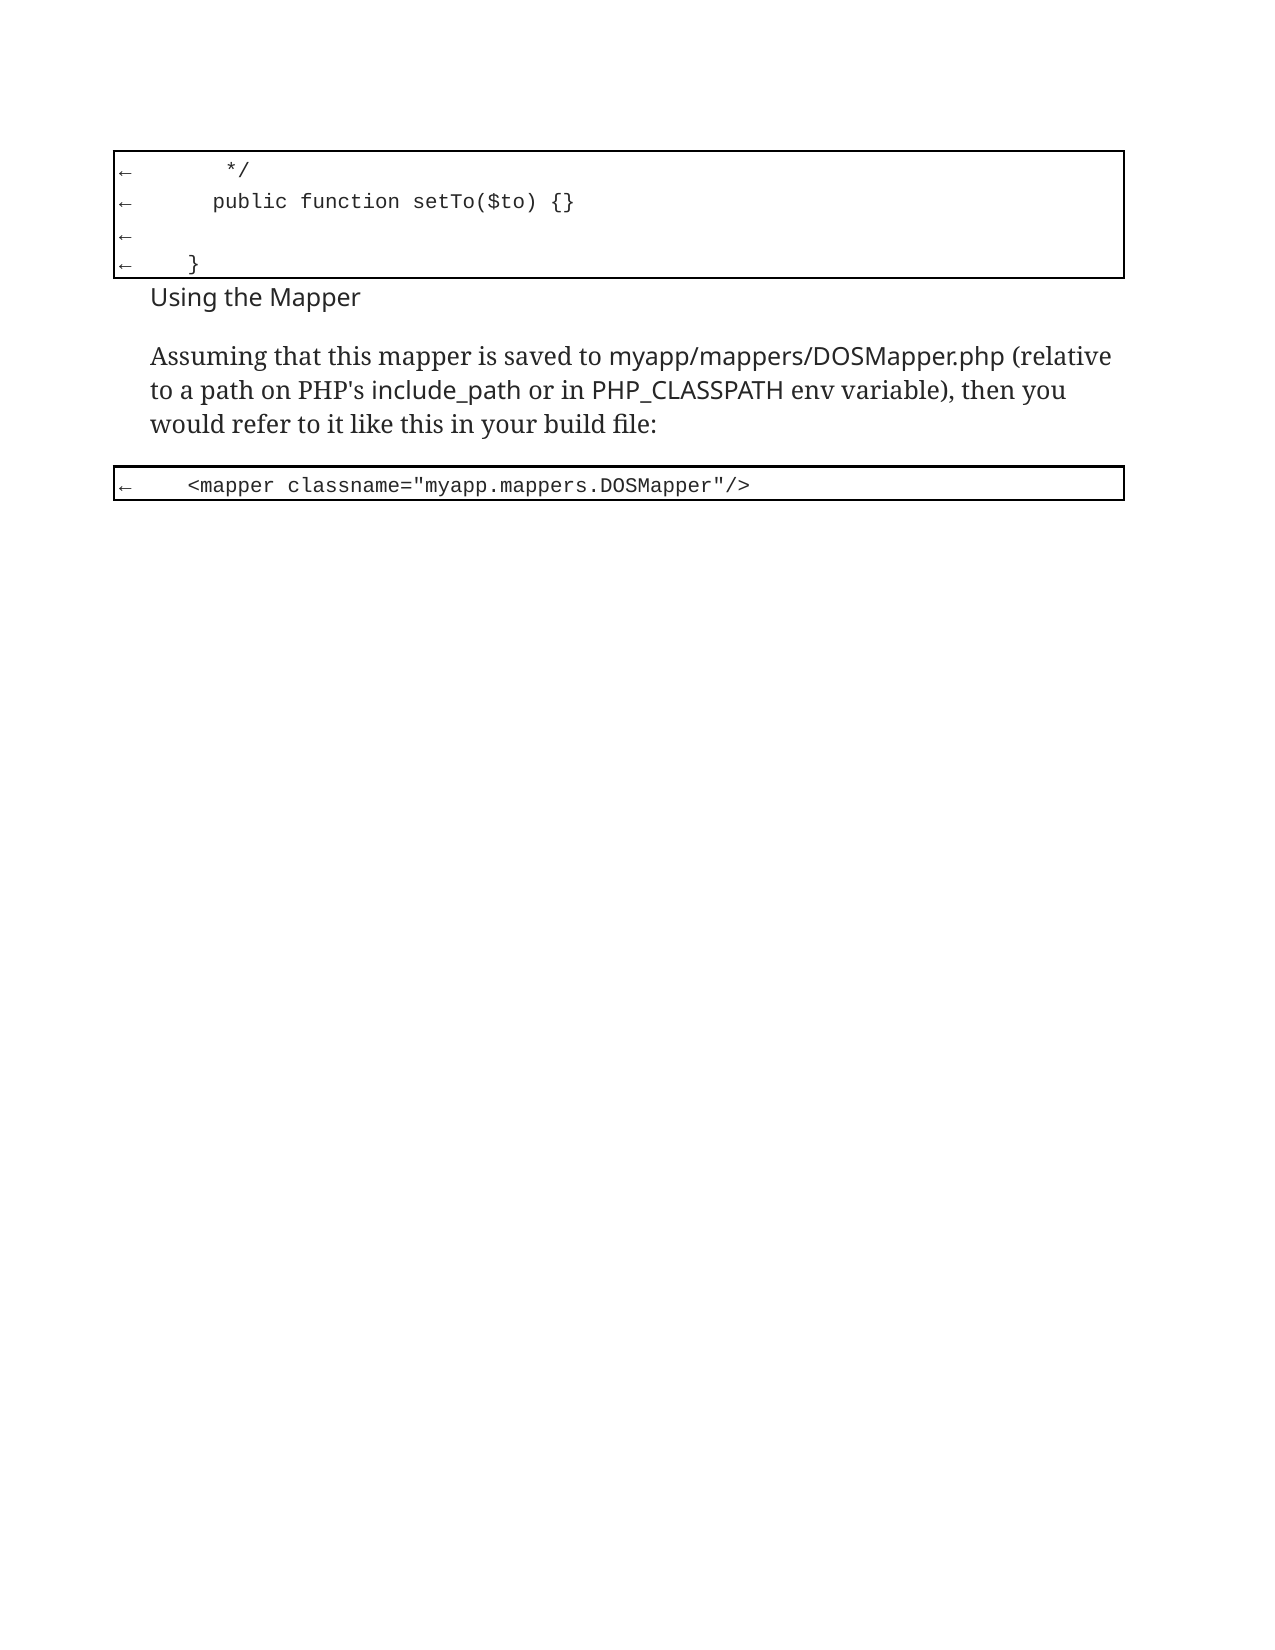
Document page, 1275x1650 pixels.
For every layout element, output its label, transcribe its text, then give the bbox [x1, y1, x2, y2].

text Assuming that this mapper is saved to myapp/mappers/DOSMapper.php (relative to a path on PHP's include_path or in PHP_CLASSPATH env variable), then you would refer to it like this in your build file: [150, 338, 1125, 440]
text Using the Mapper [150, 279, 1125, 313]
list <mapper classname="myapp.mappers.DOSMapper"/> [115, 468, 1123, 499]
list public function setTo($to) {} [115, 181, 1123, 214]
list */ [115, 152, 1123, 181]
list } [115, 244, 1123, 277]
